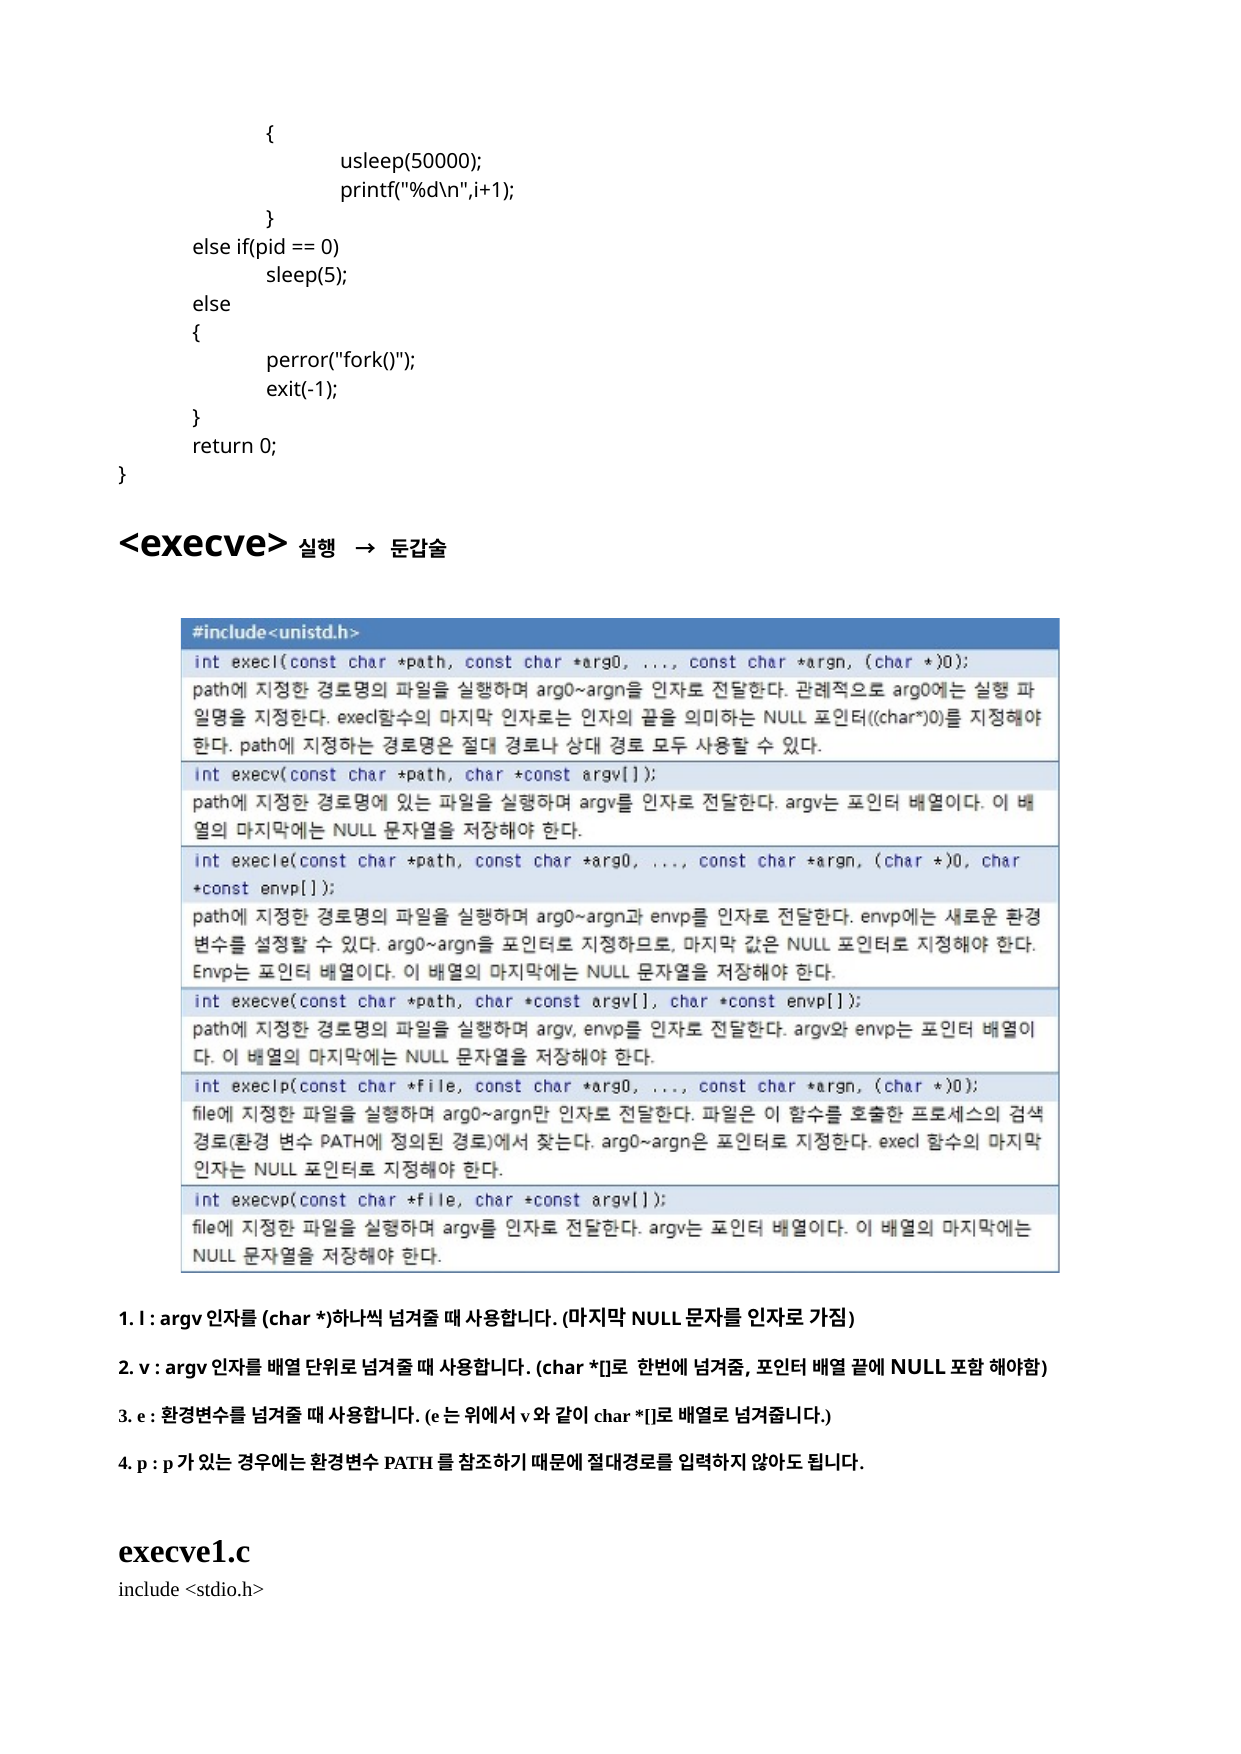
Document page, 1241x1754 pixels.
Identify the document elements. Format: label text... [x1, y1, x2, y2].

text perror("fork()"); [118, 346, 1122, 374]
text 1. l : argv인자를 (char *)하나씩 넘겨줄 때 사용합니다. (마지막 NULL문자를 인자로 가짐) [118, 1301, 1122, 1331]
text } [118, 402, 1122, 431]
text <execve> 실행 → 둔갑술 [118, 516, 1122, 567]
text execve1.c [118, 1495, 1122, 1570]
text 3. e : 환경변수를 넘겨줄 때 사용합니다. (e는 위에서 v와 같이 char *[]로 배열로 넘겨줍니다.) [118, 1401, 1122, 1428]
text } [118, 459, 1122, 488]
text return 0; [118, 431, 1122, 459]
text { [118, 317, 1122, 346]
text sleep(5); [118, 260, 1122, 289]
text { [118, 118, 1122, 147]
text 2. v : argv인자를 배열 단위로 넘겨줄 때 사용합니다. (char *[]로 한번에 넘겨줌, 포인터 배열 끝에 NULL포함 해야함) [118, 1352, 1122, 1381]
picture [180, 618, 1060, 1273]
text include <stdio.h> [118, 1577, 1122, 1601]
text exit(-1); [118, 374, 1122, 402]
text 4. p : p가 있는 경우에는 환경변수 PATH를 참조하기 때문에 절대경로를 입력하지 않아도 됩니다. [118, 1448, 1122, 1475]
text usleep(50000); [118, 147, 1122, 175]
text } [118, 203, 1122, 232]
text printf("%d\n",i+1); [118, 175, 1122, 203]
text else [118, 289, 1122, 317]
text else if(pid == 0) [118, 232, 1122, 260]
